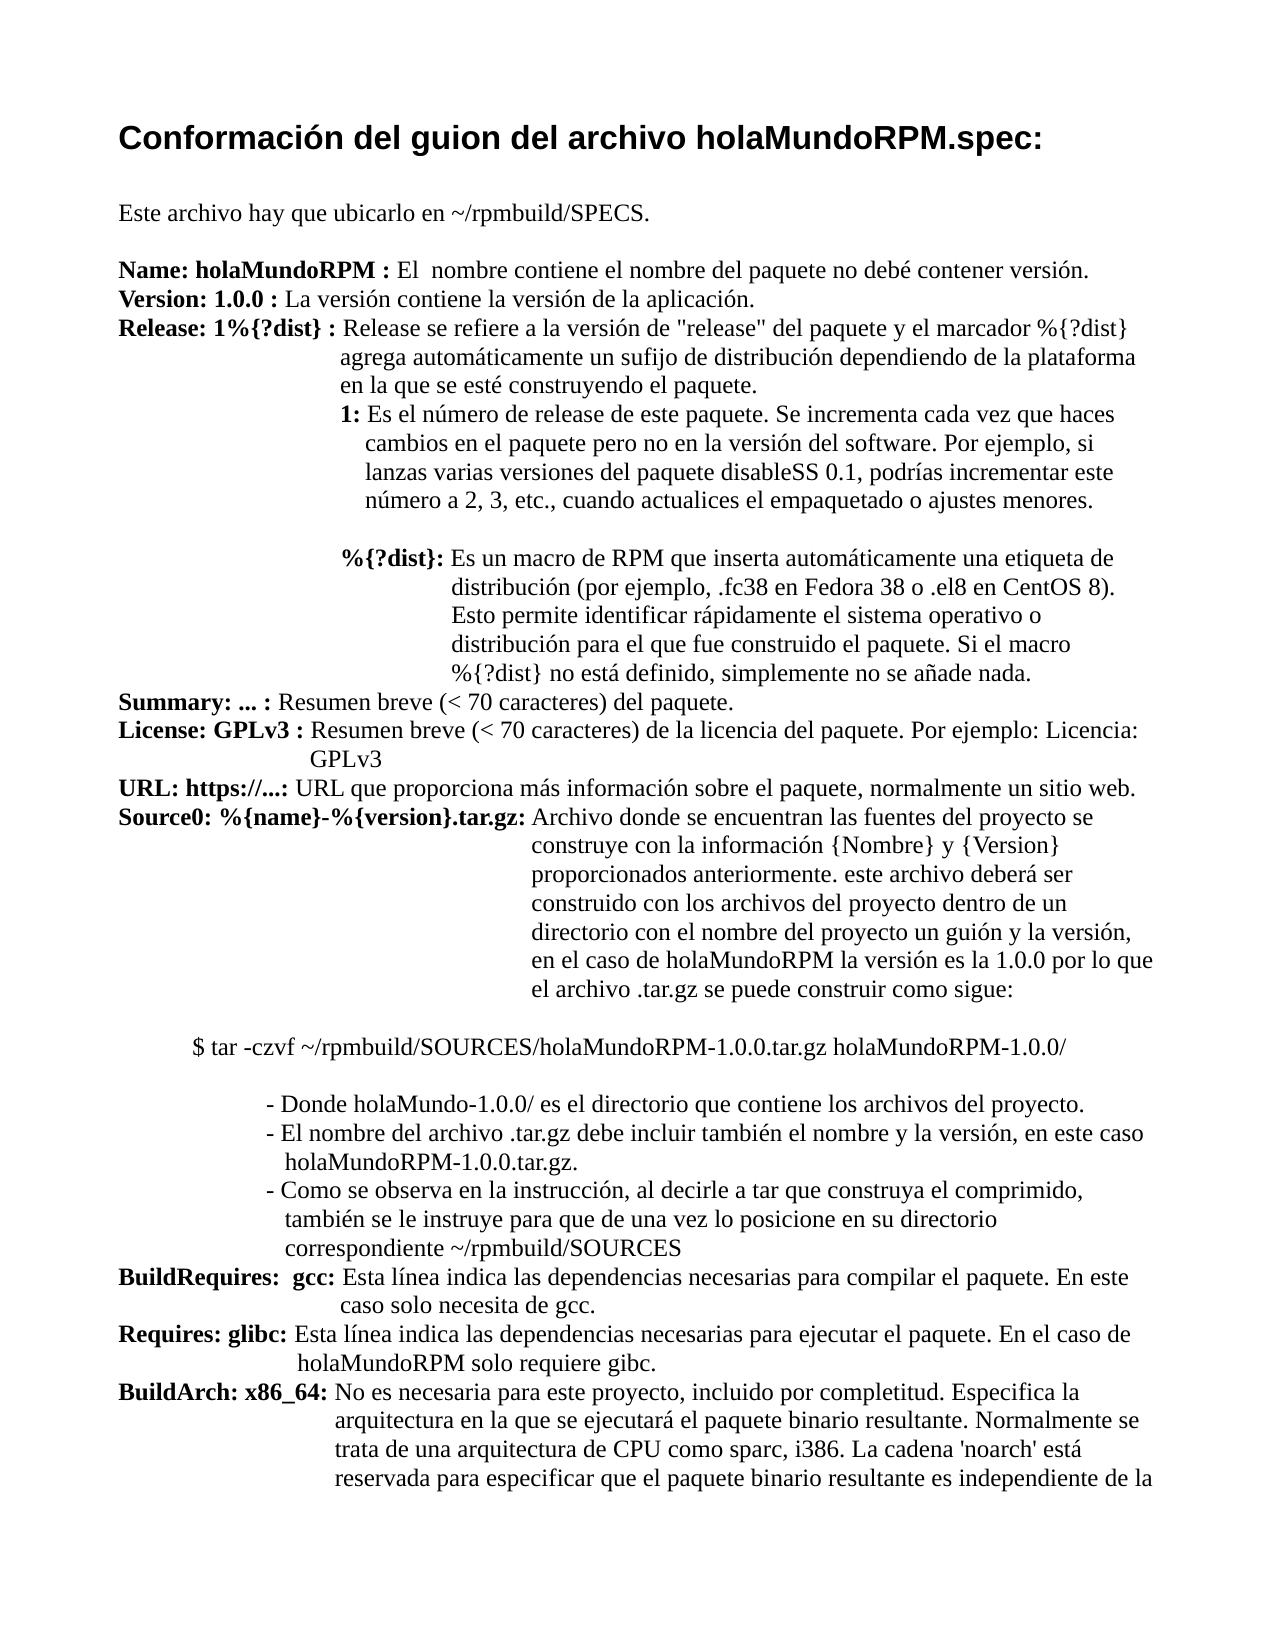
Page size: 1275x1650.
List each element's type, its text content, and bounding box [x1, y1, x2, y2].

text %{?dist}: Es un macro de RPM que inserta automáticamente una etiqueta de distribución (por ejemplo, .fc38 en Fedora 38 o .el8 en CentOS 8). Esto permite identificar rápidamente el sistema operativo o distribución para el que fue construido el paquete. Si el macro %{?dist} no está definido, simplemente no se añade nada. [118, 543, 1157, 687]
text 1: Es el número de release de este paquete. Se incrementa cada vez que haces cambios en el paquete pero no en la versión del software. Por ejemplo, si lanzas varias versiones del paquete disableSS 0.1, podrías incrementar este número a 2, 3, etc., cuando actualices el empaquetado o ajustes menores. [118, 399, 1157, 514]
text - Donde holaMundo-1.0.0/ es el directorio que contiene los archivos del proyecto. [118, 1089, 1157, 1118]
subtitle Conformación del guion del archivo holaMundoRPM.spec: [118, 118, 1157, 157]
text - Como se observa en la instrucción, al decirle a tar que construya el comprimido, también se le instruye para que de una vez lo posicione en su directorio correspondiente ~/rpmbuild/SOURCES [118, 1175, 1157, 1262]
text URL: https://...: URL que proporciona más información sobre el paquete, normalmente un sitio web. [118, 773, 1157, 802]
text Name: holaMundoRPM : El nombre contiene el nombre del paquete no debé contener versión. [118, 255, 1157, 284]
text BuildArch: x86_64: No es necesaria para este proyecto, incluido por completitud. Especifica la arquitectura en la que se ejecutará el paquete binario resultante. Normalmente se trata de una arquitectura de CPU como sparc, i386. La cadena 'noarch' está reservada para especificar que el paquete binario resultante es independiente de la [118, 1377, 1157, 1492]
text Este archivo hay que ubicarlo en ~/rpmbuild/SPECS. [118, 198, 1157, 227]
text $ tar -czvf ~/rpmbuild/SOURCES/holaMundoRPM-1.0.0.tar.gz holaMundoRPM-1.0.0/ [118, 1032, 1157, 1060]
text BuildRequires: gcc: Esta línea indica las dependencias necesarias para compilar el paquete. En este caso solo necesita de gcc. [118, 1262, 1157, 1319]
text Source0: %{name}-%{version}.tar.gz: Archivo donde se encuentran las fuentes del proyecto se construye con la información {Nombre} y {Version} proporcionados anteriormente. este archivo deberá ser construido con los archivos del proyecto dentro de un directorio con el nombre del proyecto un guión y la versión, en el caso de holaMundoRPM la versión es la 1.0.0 por lo que el archivo .tar.gz se puede construir como sigue: [118, 802, 1157, 1003]
text Summary: ... : Resumen breve (< 70 caracteres) del paquete. [118, 687, 1157, 715]
text Release: 1%{?dist} : Release se refiere a la versión de "release" del paquete y el marcador %{?dist} agrega automáticamente un sufijo de distribución dependiendo de la plataforma en la que se esté construyendo el paquete. [118, 313, 1157, 399]
text - El nombre del archivo .tar.gz debe incluir también el nombre y la versión, en este caso holaMundoRPM-1.0.0.tar.gz. [118, 1118, 1157, 1175]
text Version: 1.0.0 : La versión contiene la versión de la aplicación. [118, 284, 1157, 313]
text Requires: glibc: Esta línea indica las dependencias necesarias para ejecutar el paquete. En el caso de holaMundoRPM solo requiere gibc. [118, 1319, 1157, 1377]
text License: GPLv3 : Resumen breve (< 70 caracteres) de la licencia del paquete. Por ejemplo: Licencia: GPLv3 [118, 715, 1157, 773]
